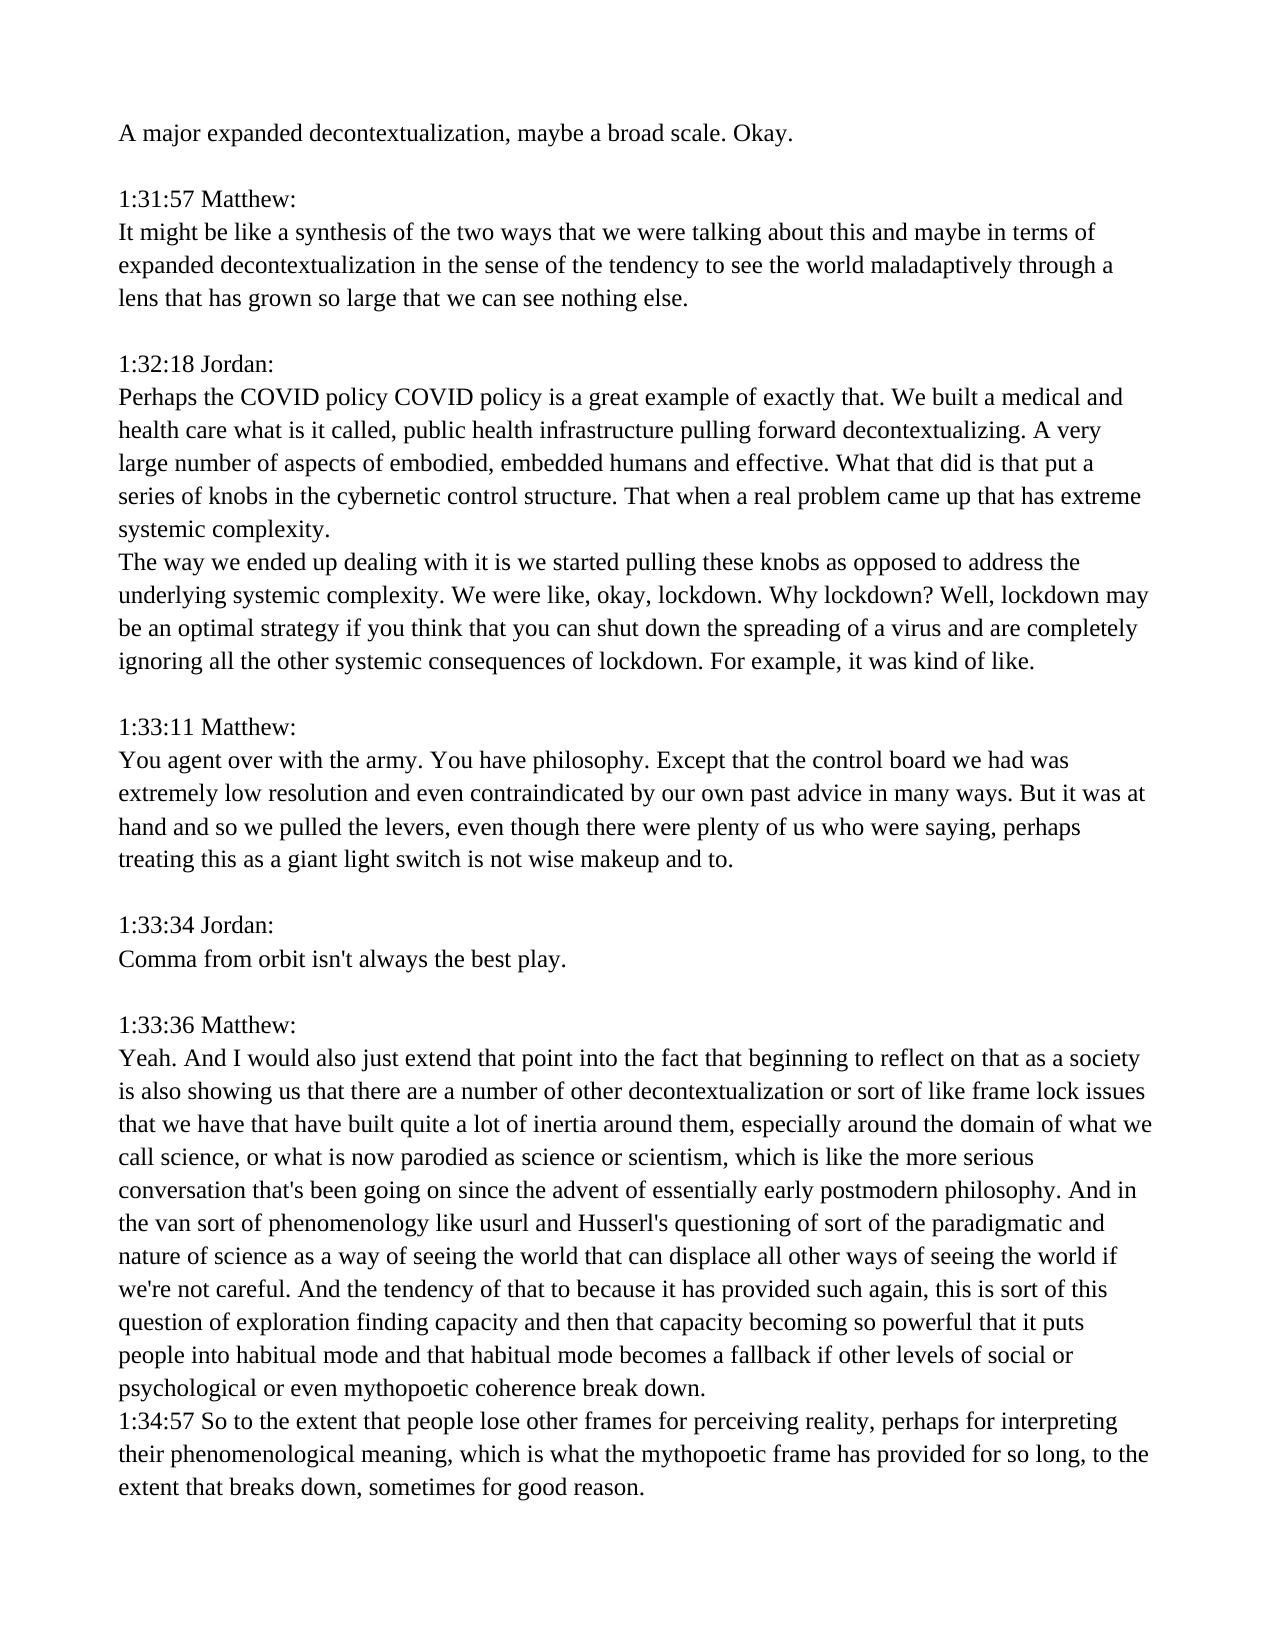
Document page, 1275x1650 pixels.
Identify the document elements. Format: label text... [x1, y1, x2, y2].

text Yeah. And I would also just extend that point into the fact that beginning to reflect on that as a society is also showing us that there are a number of other decontextualization or sort of like frame lock issues that we have that have built quite a lot of inertia around them, especially around the domain of what we call science, or what is now parodied as science or scientism, which is like the more serious conversation that's been going on since the advent of essentially early postmodern philosophy. And in the van sort of phenomenology like usurl and Husserl's questioning of sort of the paradigmatic and nature of science as a way of seeing the world that can displace all other ways of seeing the world if we're not careful. And the tendency of that to because it has provided such again, this is sort of this question of exploration finding capacity and then that capacity becoming so powerful that it puts people into habitual mode and that habitual mode becomes a fallback if other levels of social or psychological or even mythopoetic coherence break down. [118, 1043, 1157, 1402]
text 1:32:18 Jordan: [118, 349, 1157, 378]
text 1:33:11 Matthew: [118, 712, 1157, 741]
text 1:33:36 Matthew: [118, 1010, 1157, 1038]
text You agent over with the army. You have philosophy. Except that the control board we had was extremely low resolution and even contraindicated by our own past advice in many ways. But it was at hand and so we pulled the levers, even though there were plenty of us who were saying, perhaps treating this as a giant light switch is not wise makeup and to. [118, 746, 1157, 873]
text The way we ended up dealing with it is we started pulling these knobs as opposed to address the underlying systemic complexity. We were like, okay, lockdown. Why lockdown? Well, lockdown may be an optimal strategy if you think that you can shut down the spreading of a virus and are completely ignoring all the other systemic consequences of lockdown. For example, it was kind of like. [118, 547, 1157, 675]
text 1:31:57 Matthew: [118, 184, 1157, 213]
text A major expanded decontextualization, maybe a broad scale. Okay. [118, 118, 1157, 147]
text 1:33:34 Jordan: [118, 911, 1157, 939]
text Perhaps the COVID policy COVID policy is a great example of exactly that. We built a medical and health care what is it called, public health infrastructure pulling forward decontextualizing. A very large number of aspects of embodied, embedded humans and effective. What that did is that put a series of knobs in the cybernetic control structure. That when a real problem came up that has extreme systemic complexity. [118, 382, 1157, 543]
text Comma from orbit isn't always the best play. [118, 944, 1157, 972]
text It might be like a synthesis of the two ways that we were talking about this and maybe in terms of expanded decontextualization in the sense of the tendency to see the world maladaptively through a lens that has grown so large that we can see nothing else. [118, 217, 1157, 312]
text 1:34:57 So to the extent that people lose other frames for perceiving reality, perhaps for interpreting their phenomenological meaning, which is what the mythopoetic frame has provided for so long, to the extent that breaks down, sometimes for good reason. [118, 1406, 1157, 1501]
